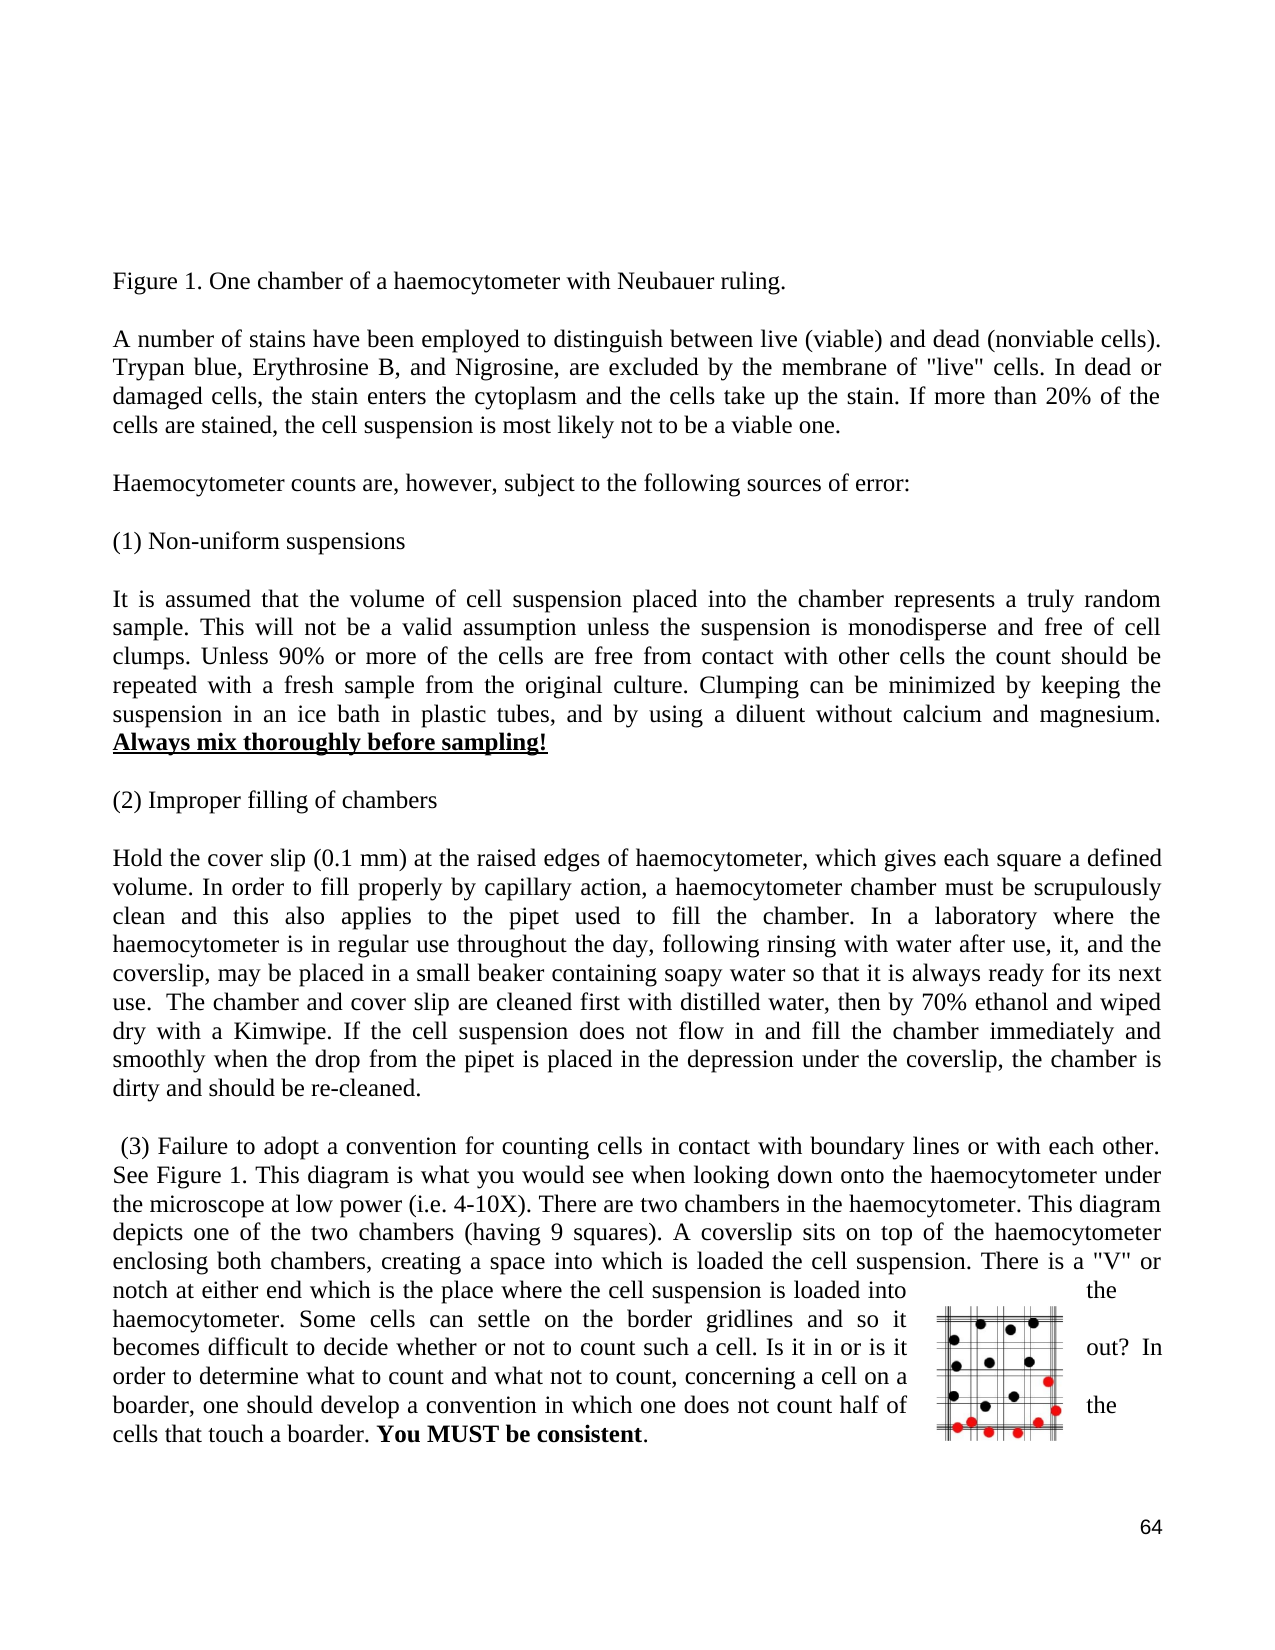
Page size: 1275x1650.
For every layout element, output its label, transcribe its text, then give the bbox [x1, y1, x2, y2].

picture [935, 1302, 1070, 1449]
text (2) Improper filling of chambers [112, 785, 1162, 814]
text Figure 1. One chamber of a haemocytometer with Neubauer ruling. [112, 266, 1162, 294]
text A number of stains have been employed to distinguish between live (viable) and dead (nonviable cells). Trypan blue, Erythrosine B, and Nigrosine, are excluded by the membrane of "live" cells. In dead or damaged cells, the stain enters the cytoplasm and the cells take up the stain. If more than 20% of the cells are stained, the cell suspension is most likely not to be a viable one. [112, 324, 1162, 439]
text (3) Failure to adopt a convention for counting cells in contact with boundary lines or with each other. See Figure 1. This diagram is what you would see when looking down onto the haemocytometer under the microscope at low power (i.e. 4-10X). There are two chambers in the haemocytometer. This diagram depicts one of the two chambers (having 9 squares). A coverslip sits on top of the haemocytometer enclosing both chambers, creating a space into which is loaded the cell suspension. There is a "V" or notch at either end which is the place where the cell suspension is loaded into the haemocytometer. Some cells can settle on the border gridlines and so it becomes difficult to decide whether or not to count such a cell. Is it in or is it out? In order to determine what to count and what not to count, concerning a cell on a boarder, one should develop a convention in which one does not count half of the cells that touch a boarder. You MUST be consistent. [112, 1131, 1162, 1447]
text Haemocytometer counts are, however, subject to the following sources of error: [112, 468, 1162, 497]
text (1) Non-uniform suspensions [112, 526, 1162, 554]
text It is assumed that the volume of cell suspension placed into the chamber represents a truly random sample. This will not be a valid assumption unless the suspension is monodisperse and free of cell clumps. Unless 90% or more of the cells are free from contact with other cells the count should be repeated with a fresh sample from the original culture. Clumping can be minimized by keeping the suspension in an ice bath in plastic tubes, and by using a diluent without calcium and magnesium. Always mix thoroughly before sampling! [112, 584, 1162, 756]
text Hold the cover slip (0.1 mm) at the raised edges of haemocytometer, which gives each square a defined volume. In order to fill properly by capillary action, a haemocytometer chamber must be scrupulously clean and this also applies to the pipet used to fill the chamber. In a laboratory where the haemocytometer is in regular use throughout the day, following rinsing with water after use, it, and the coverslip, may be placed in a small beaker containing soapy water so that it is always ready for its next use. The chamber and cover slip are cleaned first with distilled water, then by 70% ethanol and wiped dry with a Kimwipe. If the cell suspension does not flow in and fill the chamber immediately and smoothly when the drop from the pipet is placed in the depression under the coverslip, the chamber is dirty and should be re-cleaned. [112, 843, 1162, 1102]
